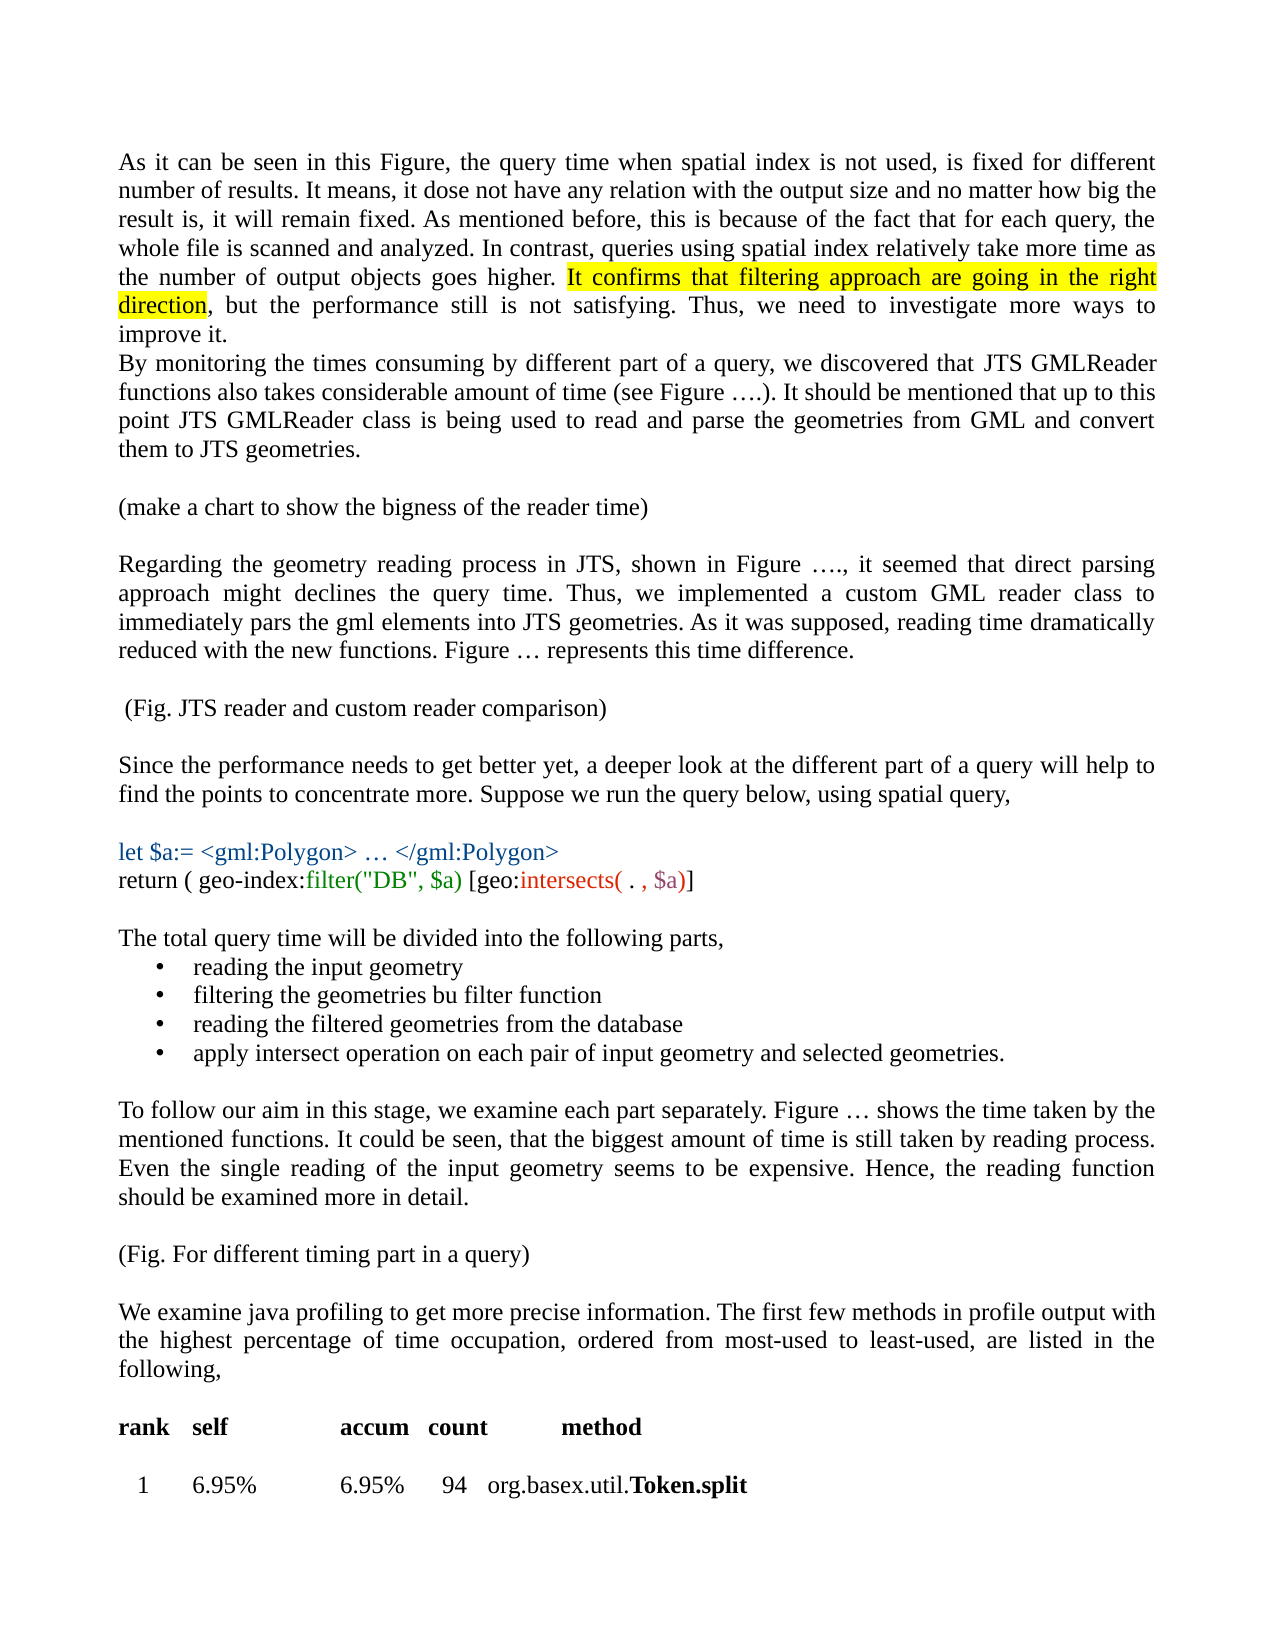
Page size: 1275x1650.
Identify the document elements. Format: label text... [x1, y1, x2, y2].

text To follow our aim in this stage, we examine each part separately. Figure … shows the time taken by the mentioned functions. It could be seen, that the biggest amount of time is still taken by reading process. Even the single reading of the input geometry seems to be expensive. Hence, the reading function should be examined more in detail. [118, 1096, 1157, 1211]
text rank self accum count method [118, 1412, 1157, 1441]
list reading the input geometry [156, 952, 1157, 981]
text Regarding the geometry reading process in JTS, shown in Figure …., it seemed that direct parsing approach might declines the query time. Thus, we implemented a custom GML reader class to immediately pars the gml elements into JTS geometries. As it was supposed, reading time dramatically reduced with the new functions. Figure … represents this time difference. [118, 549, 1157, 664]
list filtering the geometries bu filter function [156, 981, 1157, 1009]
text The total query time will be divided into the following parts, [118, 923, 1157, 952]
text Since the performance needs to get better yet, a deeper look at the different part of a query will help to find the points to concentrate more. Suppose we run the query below, using spatial query, [118, 751, 1157, 808]
text (make a chart to show the bigness of the reader time) [118, 492, 1157, 521]
list apply intersect operation on each pair of input geometry and selected geometries. [156, 1038, 1157, 1067]
text We examine java profiling to get more precise information. The first few methods in profile output with the highest percentage of time occupation, ordered from most-used to least-used, are listed in the following, [118, 1297, 1157, 1383]
text 1 6.95% 6.95% 94 org.basex.util.Token.split [118, 1470, 1157, 1499]
text By monitoring the times consuming by different part of a query, we discovered that JTS GMLReader functions also takes considerable amount of time (see Figure ….). It should be mentioned that up to this point JTS GMLReader class is being used to read and parse the geometries from GML and convert them to JTS geometries. [118, 348, 1157, 463]
text let $a:= <gml:Polygon> … </gml:Polygon> [118, 837, 1157, 866]
text (Fig. JTS reader and custom reader comparison) [118, 693, 1157, 722]
list reading the filtered geometries from the database [156, 1009, 1157, 1038]
text (Fig. For different timing part in a query) [118, 1239, 1157, 1268]
text return ( geo-index:filter("DB", $a) [geo:intersects( . , $a)] [118, 866, 1157, 894]
text As it can be seen in this Figure, the query time when spatial index is not used, is fixed for different number of results. It means, it dose not have any relation with the output size and no matter how big the result is, it will remain fixed. As mentioned before, this is because of the fact that for each query, the whole file is scanned and analyzed. In contrast, queries using spatial index relatively take more time as the number of output objects goes higher. It confirms that filtering approach are going in the right direction, but the performance still is not satisfying. Thus, we need to investigate more ways to improve it. [118, 147, 1157, 348]
